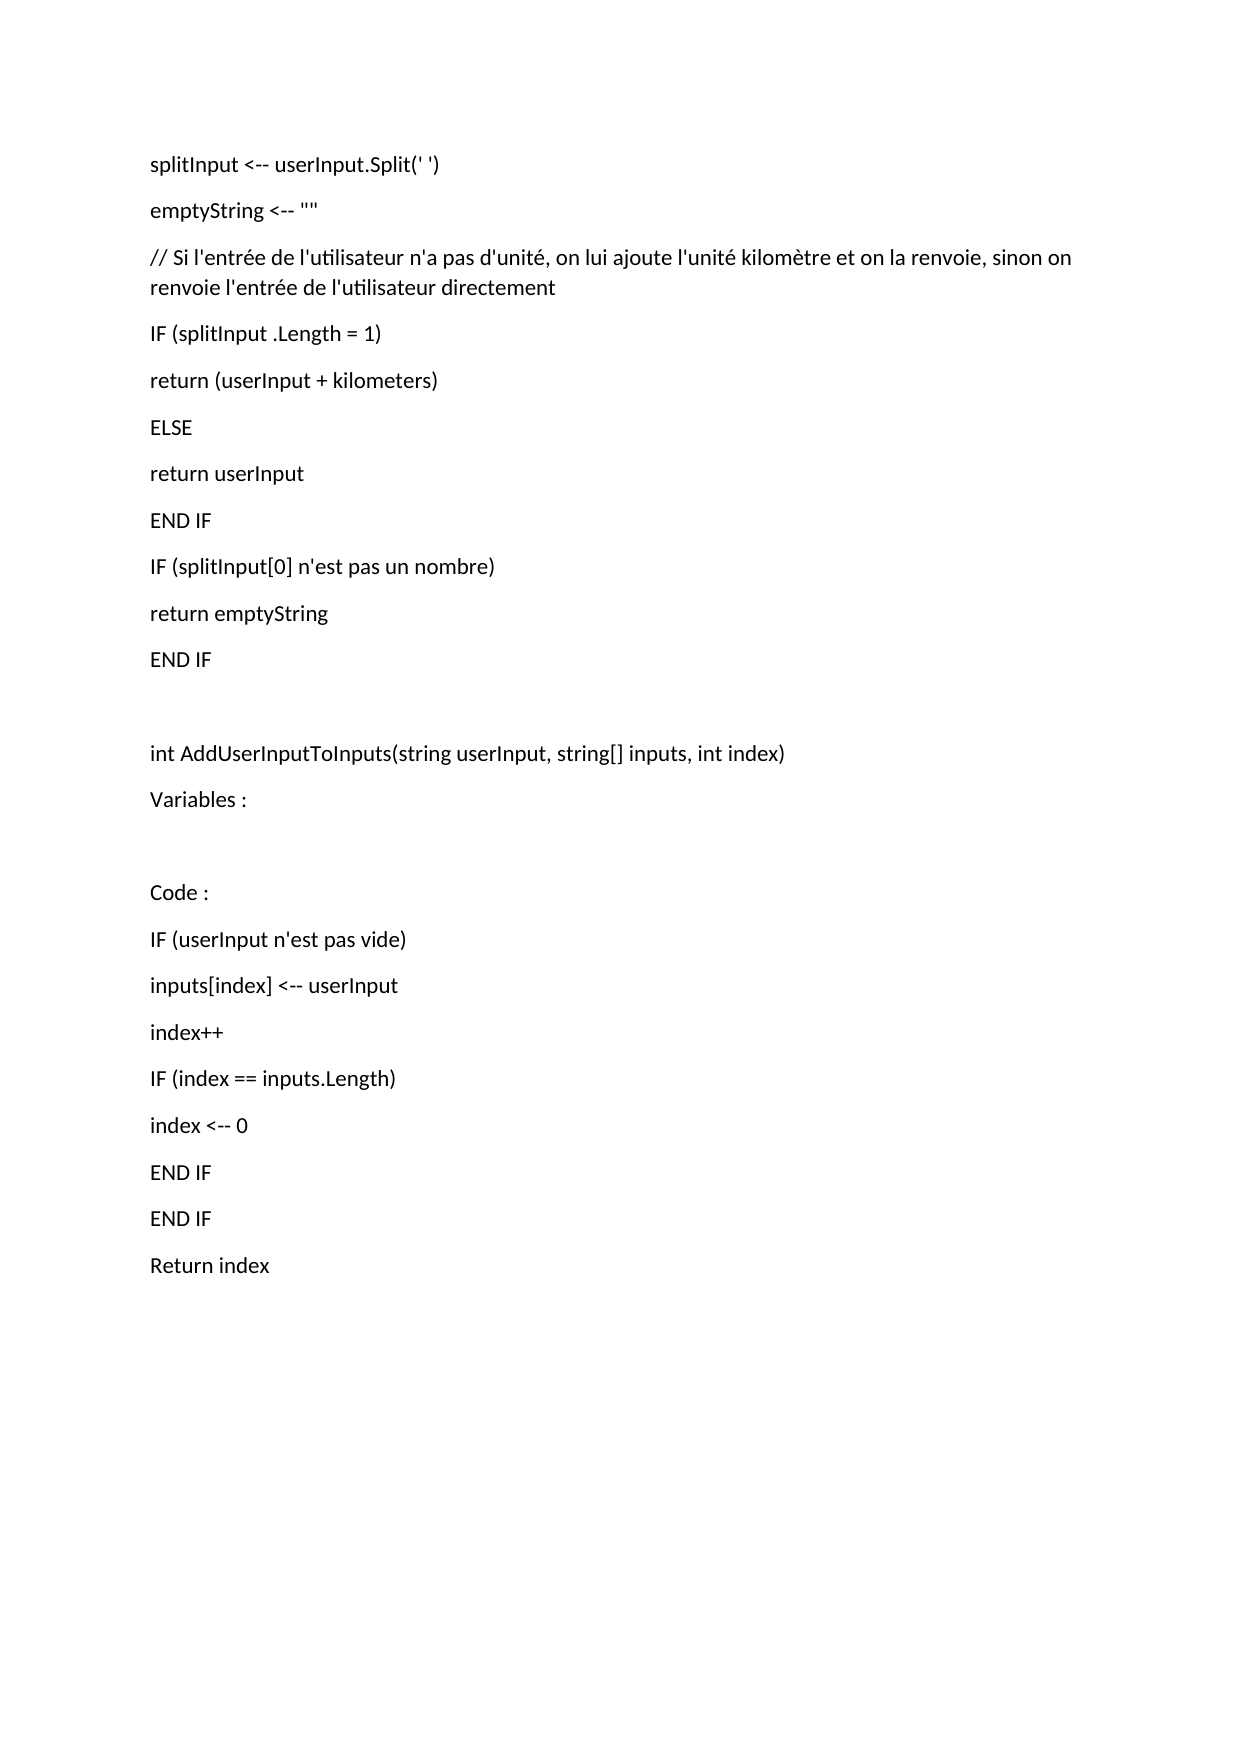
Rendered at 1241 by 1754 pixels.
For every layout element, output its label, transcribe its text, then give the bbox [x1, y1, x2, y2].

text ELSE [150, 413, 1090, 441]
text IF (splitInput .Length = 1) [150, 319, 1090, 348]
text Return index [150, 1251, 1090, 1279]
text Variables : [150, 785, 1090, 813]
text END IF [150, 1158, 1090, 1186]
text emptyString <-- "" [150, 197, 1090, 224]
text inputs[index] <-- userInput [150, 971, 1090, 999]
text splitInput <-- userInput.Split(' ') [150, 150, 1090, 178]
text index++ [150, 1018, 1090, 1046]
text END IF [150, 506, 1090, 534]
text IF (index == inputs.Length) [150, 1064, 1090, 1093]
text Code : [150, 878, 1090, 906]
text END IF [150, 1204, 1090, 1232]
text return emptyString [150, 599, 1090, 627]
text return userInput [150, 459, 1090, 487]
text int AddUserInputToInputs(string userInput, string[] inputs, int index) [150, 739, 1090, 767]
text // Si l'entrée de l'utilisateur n'a pas d'unité, on lui ajoute l'unité kilomètre et on la renvoie, sinon on renvoie l'entrée de l'utilisateur directement [150, 243, 1090, 301]
text END IF [150, 646, 1090, 673]
text return (userInput + kilometers) [150, 366, 1090, 394]
text IF (userInput n'est pas vide) [150, 925, 1090, 953]
text IF (splitInput[0] n'est pas un nombre) [150, 552, 1090, 580]
text index <-- 0 [150, 1111, 1090, 1139]
